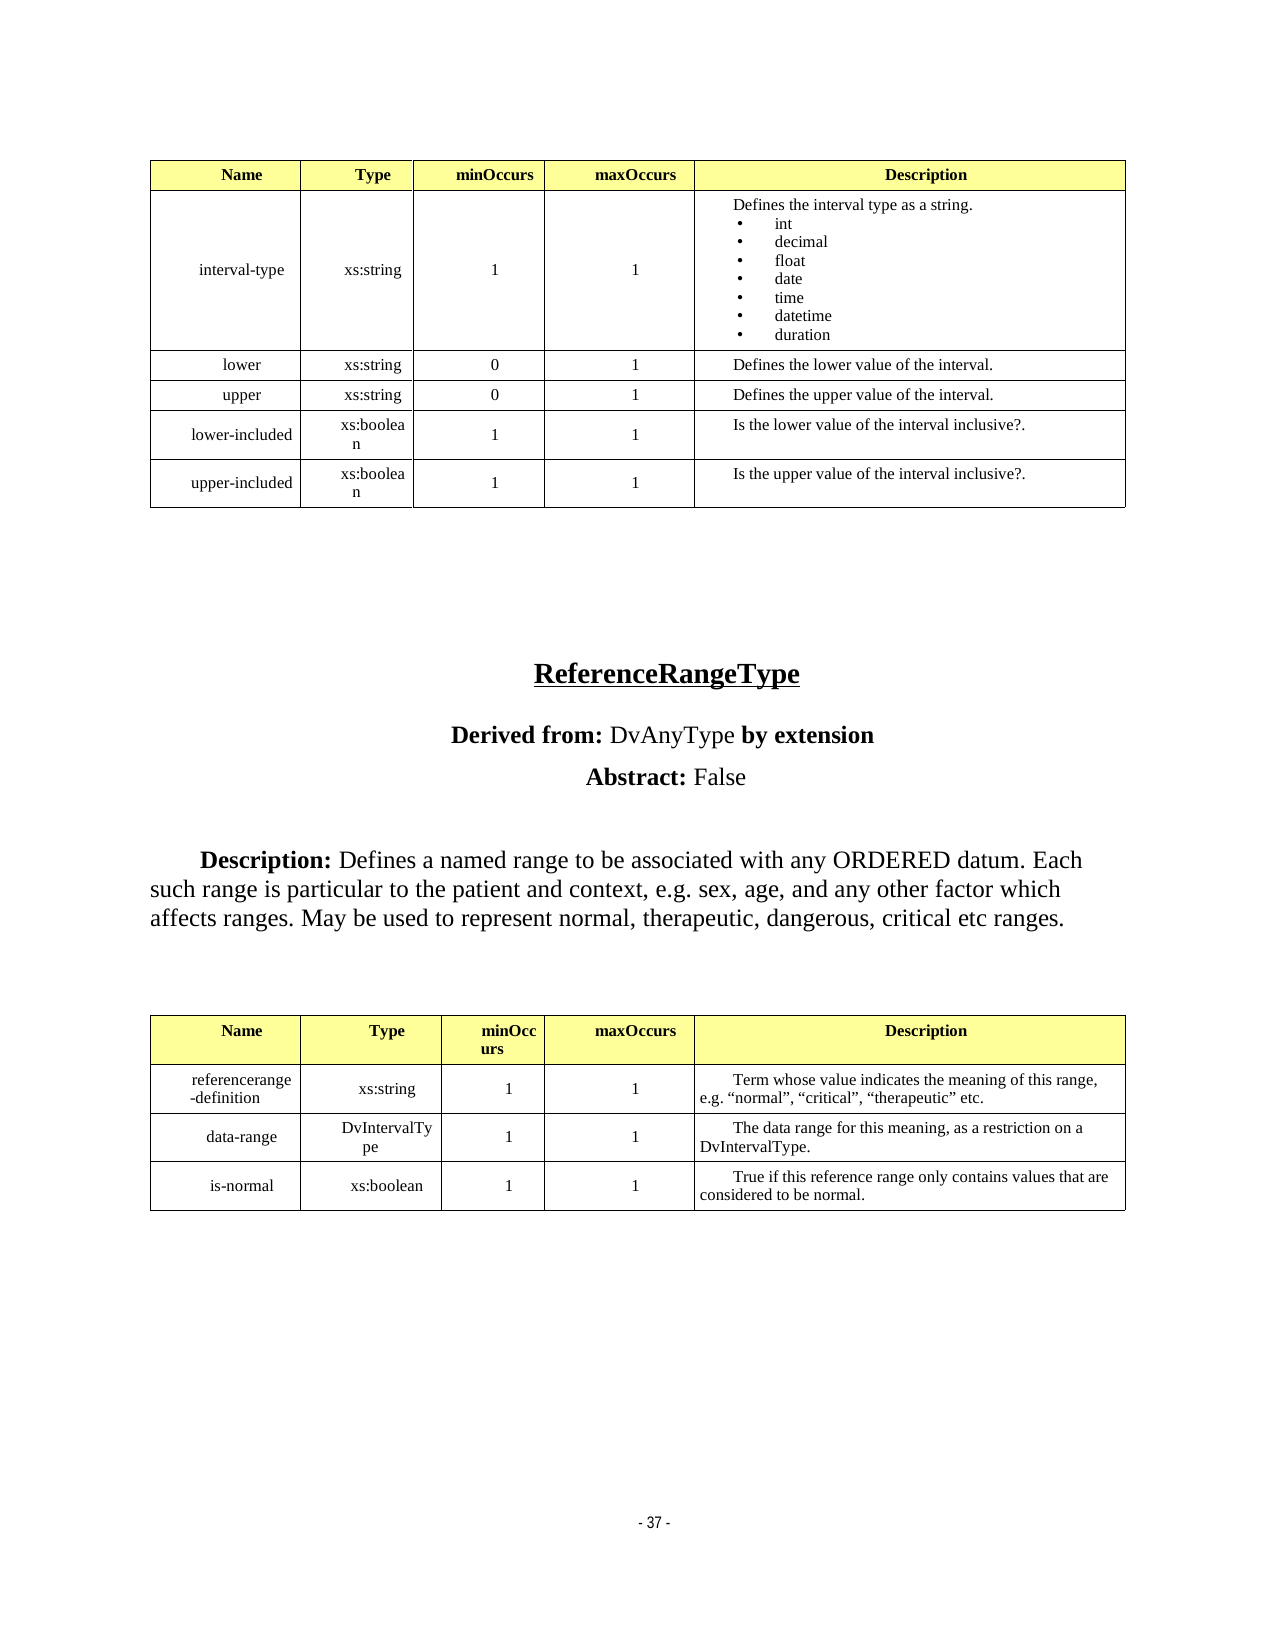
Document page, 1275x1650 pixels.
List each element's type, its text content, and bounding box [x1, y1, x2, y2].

table_cell interval-type [151, 191, 300, 350]
table_header Name [151, 1016, 300, 1064]
table_cell xs:boolean [301, 460, 412, 507]
table_cell The data range for this meaning, as a restriction on a DvIntervalType. [695, 1114, 1125, 1161]
table_cell 1 [442, 1065, 544, 1113]
table_header maxOccurs [545, 1016, 694, 1064]
text Abstract: False [150, 762, 1125, 791]
table_cell Defines the interval type as a string. int decimal float date time datetime duration [695, 191, 1125, 350]
table_cell xs:boolean [301, 411, 412, 459]
table_cell 0 [414, 351, 544, 380]
table_cell 1 [414, 191, 544, 350]
table_cell data-range [151, 1114, 300, 1161]
table_cell Term whose value indicates the meaning of this range, e.g. “normal”, “critical”, “therapeutic” etc. [695, 1065, 1125, 1113]
table_cell 0 [414, 381, 544, 410]
table_cell 1 [545, 1114, 694, 1161]
table_cell True if this reference range only contains values that are considered to be normal. [695, 1162, 1125, 1210]
table_cell 1 [442, 1114, 544, 1161]
table_header Description [695, 1016, 1125, 1064]
table_cell DvIntervalType [301, 1114, 441, 1161]
table_cell 1 [545, 351, 694, 380]
table_cell 1 [545, 191, 694, 350]
text Description: Defines a named range to be associated with any ORDERED datum. Each such range is particular to the patient and context, e.g. sex, age, and any other factor which affects ranges. May be used to represent normal, therapeutic, dangerous, critical etc ranges. [150, 845, 1125, 961]
table_cell 1 [414, 460, 544, 507]
table_header Type [301, 1016, 441, 1064]
table_cell 1 [545, 460, 694, 507]
table_cell 1 [545, 1065, 694, 1113]
table_cell 1 [442, 1162, 544, 1210]
table_cell xs:string [301, 191, 412, 350]
table_cell referencerange-definition [151, 1065, 300, 1113]
text Derived from: DvAnyType by extension [150, 720, 1125, 749]
table_header Name [151, 161, 300, 190]
table_cell 1 [545, 411, 694, 459]
table_cell is-normal [151, 1162, 300, 1210]
table_header maxOccurs [545, 161, 694, 190]
table_cell upper [151, 381, 300, 410]
table_cell Is the lower value of the interval inclusive?. [695, 411, 1125, 459]
text ReferenceRangeType [150, 657, 1125, 690]
table_cell 1 [545, 381, 694, 410]
table_cell lower-included [151, 411, 300, 459]
table_cell Defines the upper value of the interval. [695, 381, 1125, 410]
table_header Description [695, 161, 1125, 190]
table_header minOccurs [414, 161, 544, 190]
table_cell Is the upper value of the interval inclusive?. [695, 460, 1125, 507]
table_cell 1 [414, 411, 544, 459]
table_cell upper-included [151, 460, 300, 507]
table_cell xs:string [301, 1065, 441, 1113]
table_cell 1 [545, 1162, 694, 1210]
table_header Type [301, 161, 412, 190]
table_cell xs:string [301, 351, 412, 380]
table_cell lower [151, 351, 300, 380]
table_cell xs:string [301, 381, 412, 410]
table_cell Defines the lower value of the interval. [695, 351, 1125, 380]
table_cell xs:boolean [301, 1162, 441, 1210]
table_header minOccurs [442, 1016, 544, 1064]
